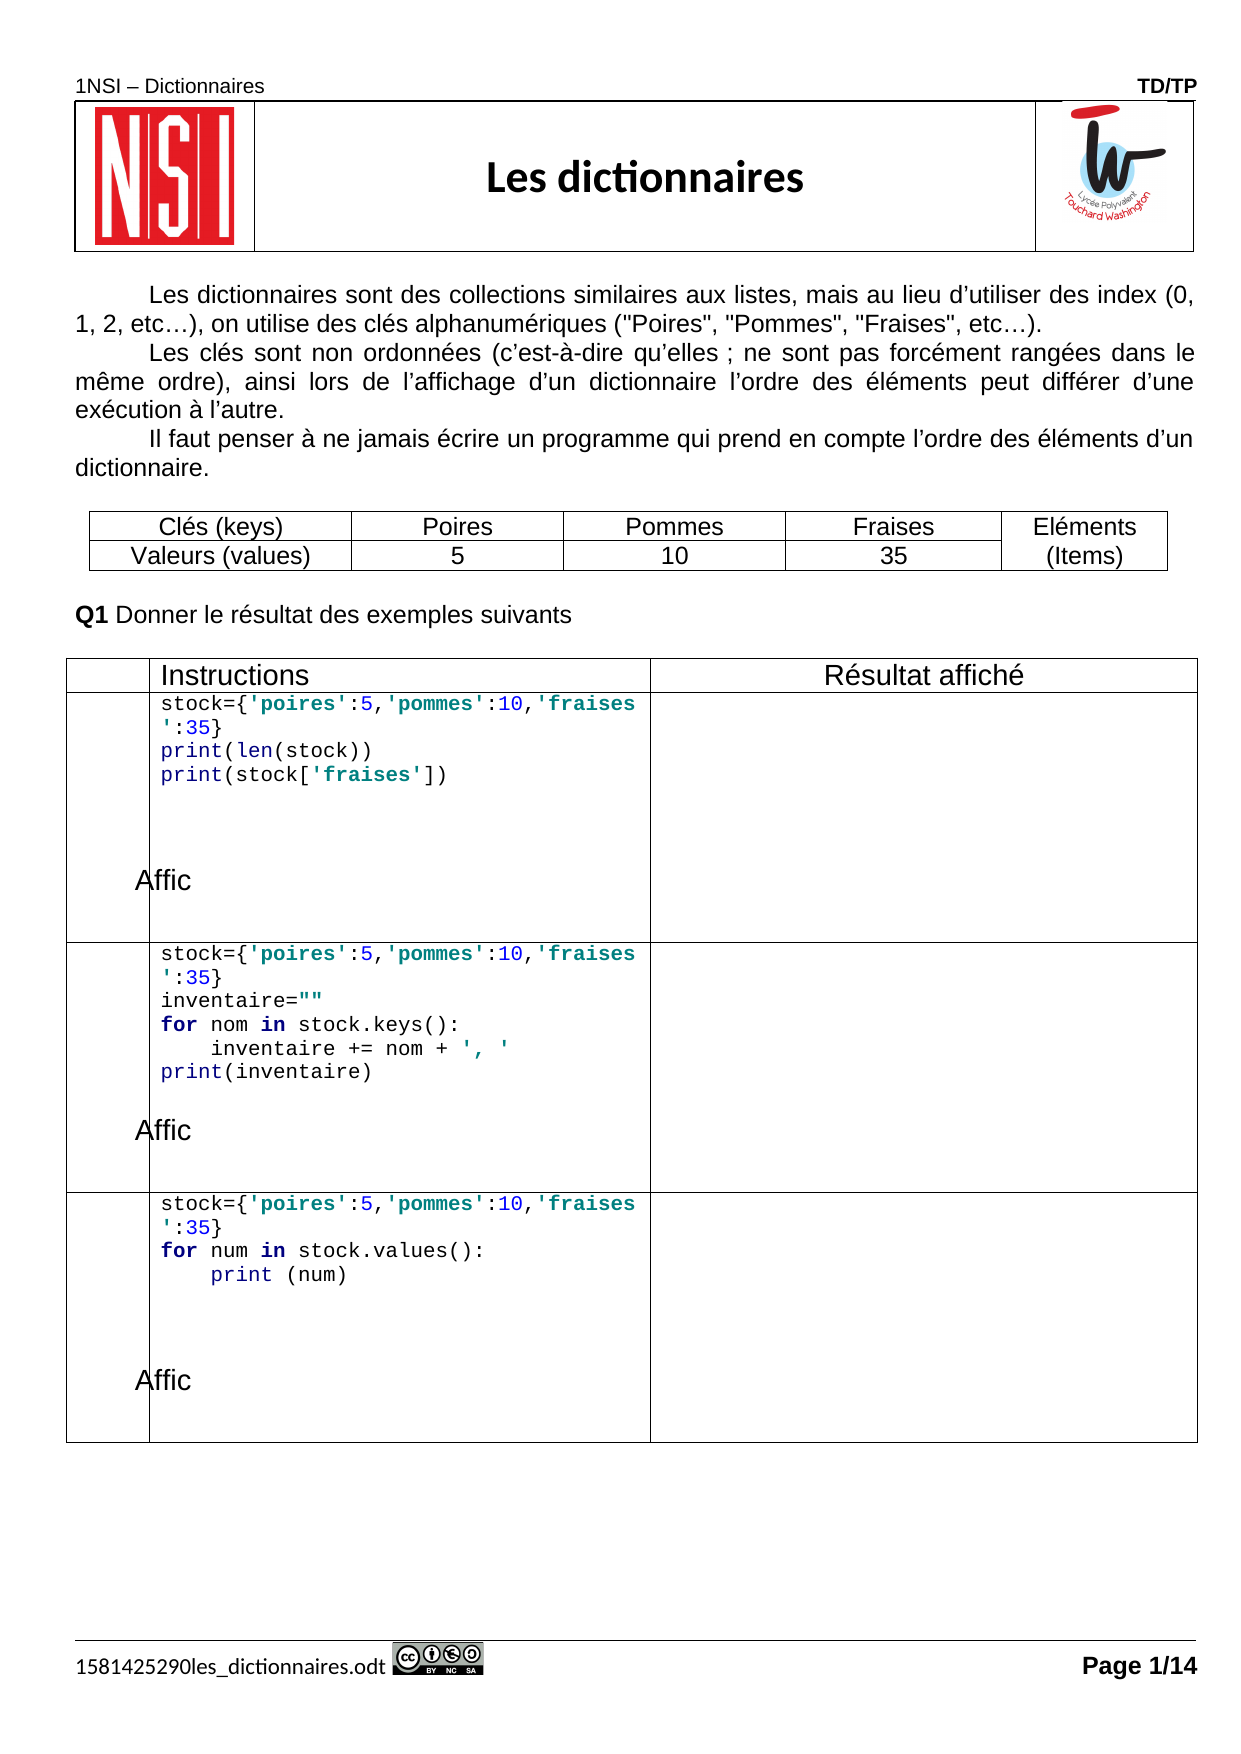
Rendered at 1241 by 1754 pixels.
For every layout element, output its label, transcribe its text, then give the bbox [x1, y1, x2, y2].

table_cell 35 [786, 541, 1001, 570]
table_cell 5 [352, 541, 563, 570]
table_header [76, 102, 254, 251]
text Les clés sont non ordonnées (c’est-à-dire qu’elles ; ne sont pas forcément rangées dans le même ordre), ainsi lors de l’affichage d’un dictionnaire l’ordre des éléments peut différer d’une exécution à l’autre. [75, 338, 1196, 424]
table_header Fraises [786, 512, 1001, 540]
table_cell Valeurs (values) [90, 541, 351, 570]
table_cell stock={'poires':5,'pommes':10,'fraises':35} print(len(stock)) print(stock['fraises']) [150, 693, 650, 942]
text Il faut penser à ne jamais écrire un programme qui prend en compte l’ordre des éléments d’un dictionnaire. [75, 424, 1196, 482]
text Q1 Donner le résultat des exemples suivants [75, 600, 1196, 629]
table_header Clés (keys) [90, 512, 351, 540]
table_cell 10 [564, 541, 785, 570]
table_cell [651, 693, 1197, 942]
table_cell Affichage valeurs [67, 693, 149, 942]
table_cell [651, 943, 1197, 1192]
table_header Instructions [150, 659, 650, 692]
table_header [1036, 102, 1193, 251]
picture [392, 1642, 484, 1675]
table_header Eléments (Items) [1002, 512, 1167, 570]
picture [1062, 101, 1168, 223]
table_cell stock={'poires':5,'pommes':10,'fraises':35} for num in stock.values(): print (num) [150, 1193, 650, 1442]
table_cell Affichage clés [67, 943, 149, 1192]
table_cell [651, 1193, 1197, 1442]
table_header Les dictionnaires [255, 102, 1035, 251]
text Les dictionnaires sont des collections similaires aux listes, mais au lieu d’utiliser des index (0, 1, 2, etc…), on utilise des clés alphanumériques ("Poires", "Pommes", "Fraises", etc…). [75, 281, 1196, 338]
table_header Résultat affiché [651, 659, 1197, 692]
table_header [67, 659, 149, 692]
table_cell Affichage valeurs [67, 1193, 149, 1442]
table_cell stock={'poires':5,'pommes':10,'fraises':35} inventaire="" for nom in stock.keys(): inventaire += nom + ', ' print(inventaire) [150, 943, 650, 1192]
table_header Pommes [564, 512, 785, 540]
table_header Poires [352, 512, 563, 540]
